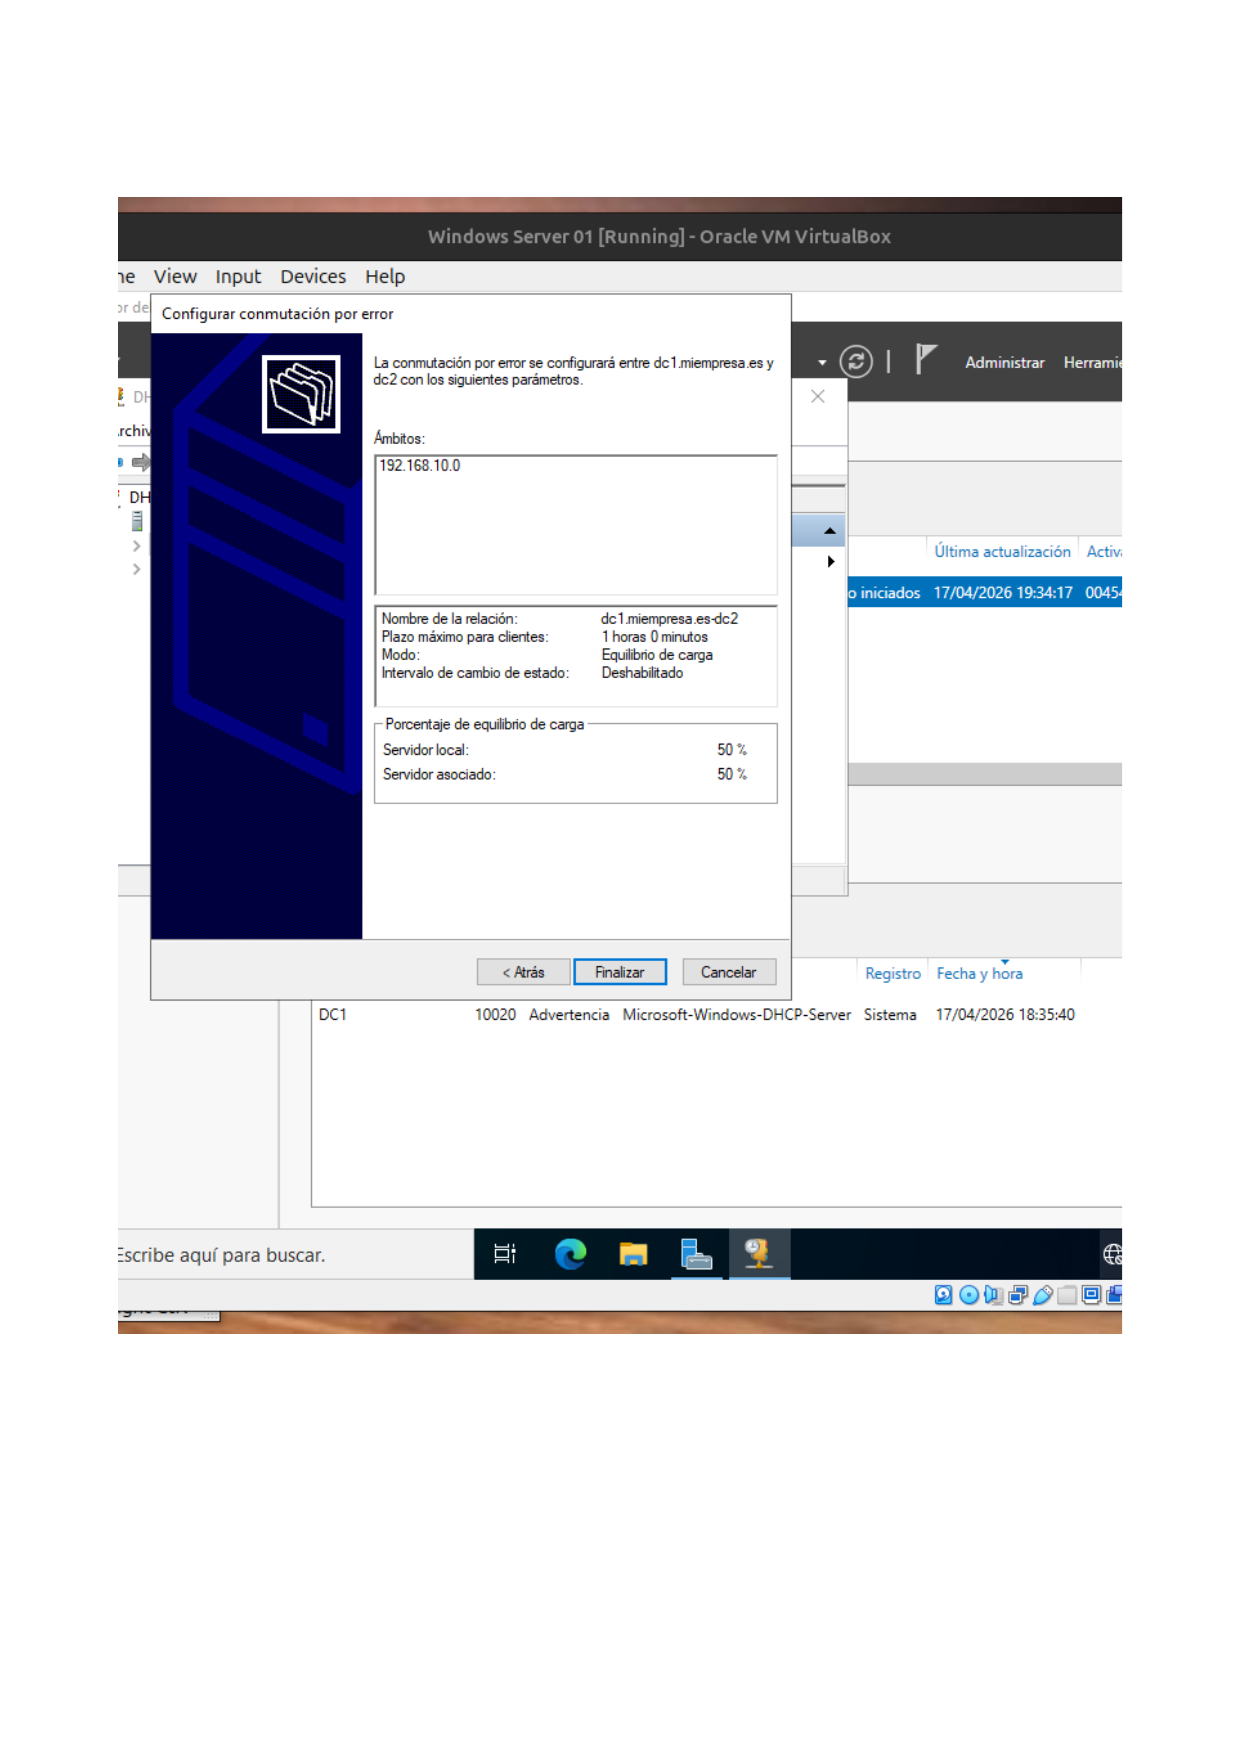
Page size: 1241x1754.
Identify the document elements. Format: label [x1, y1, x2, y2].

picture [118, 197, 1123, 1334]
